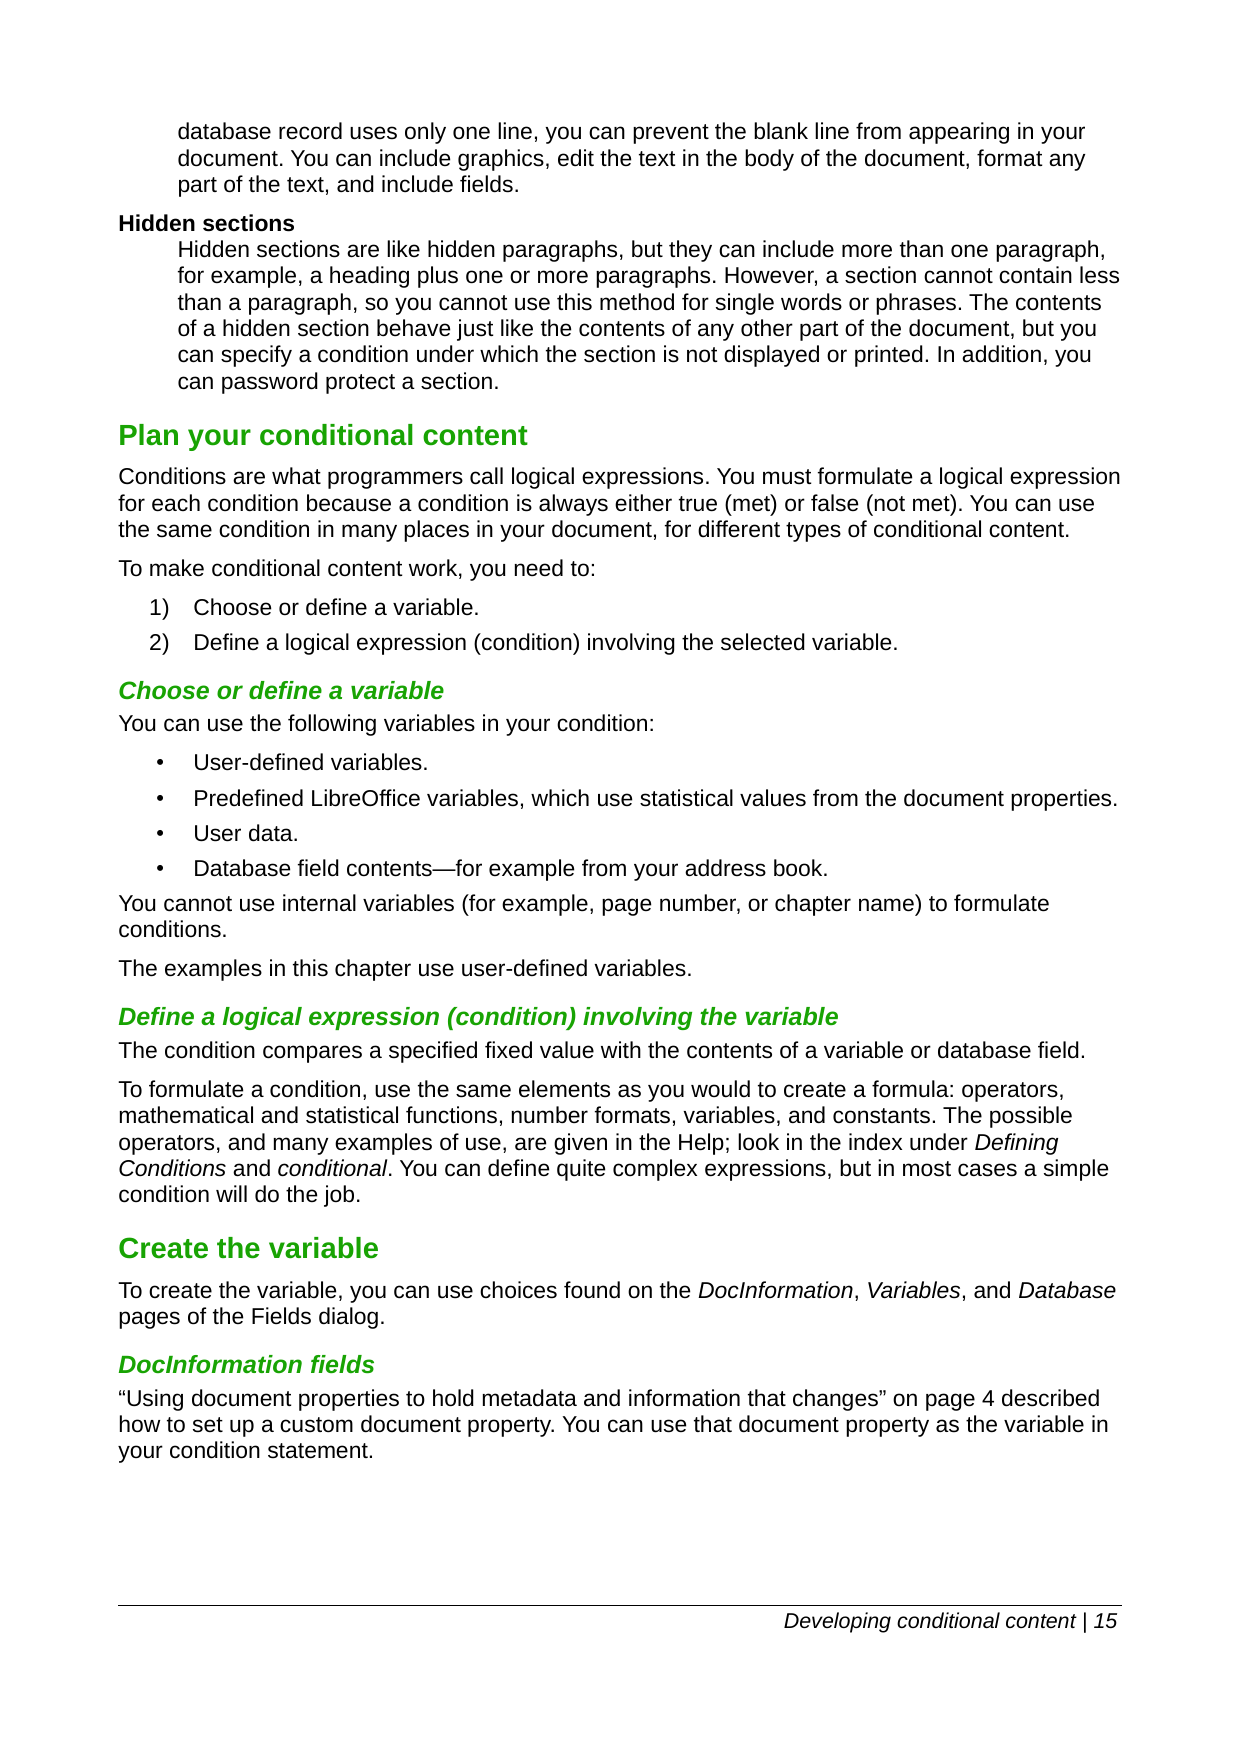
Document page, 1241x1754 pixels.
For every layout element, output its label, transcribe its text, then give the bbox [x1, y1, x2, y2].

text “Using document properties to hold metadata and information that changes” on page 4 described how to set up a custom document property. You can use that document property as the variable in your condition statement. [118, 1384, 1122, 1464]
text You cannot use internal variables (for example, page number, or chapter name) to formulate conditions. [118, 890, 1122, 943]
subtitle Define a logical expression (condition) involving the variable [118, 1002, 1122, 1031]
subtitle Choose or define a variable [118, 676, 1122, 704]
text The condition compares a specified fixed value with the contents of a variable or database field. [118, 1037, 1122, 1063]
text Conditions are what programmers call logical expressions. You must formulate a logical expression for each condition because a condition is always either true (met) or false (not met). You can use the same condition in many places in your document, for different types of conditional content. [118, 463, 1122, 542]
subtitle Plan your conditional content [118, 418, 1122, 451]
text Hidden sections [118, 210, 1122, 236]
list You can use the following variables in your condition: [118, 710, 1122, 737]
subtitle DocInformation fields [118, 1350, 1122, 1379]
list To make conditional content work, you need to: [118, 555, 1122, 581]
list User data. [156, 820, 1122, 846]
text database record uses only one line, you can prevent the blank line from appearing in your document. You can include graphics, edit the text in the body of the document, format any part of the text, and include fields. [177, 118, 1122, 197]
subtitle Create the variable [118, 1231, 1122, 1265]
text Hidden sections are like hidden paragraphs, but they can include more than one paragraph, for example, a heading plus one or more paragraphs. However, a section cannot contain less than a paragraph, so you cannot use this method for single words or phrases. The contents of a hidden section behave just like the contents of any other part of the document, but you can specify a condition under which the section is not displayed or printed. In addition, you can password protect a section. [177, 236, 1122, 394]
list Choose or define a variable. [169, 593, 1122, 620]
list User-defined variables. [156, 749, 1122, 776]
list Define a logical expression (condition) involving the selected variable. [169, 629, 1122, 655]
text The examples in this chapter use user-defined variables. [118, 955, 1122, 982]
list Predefined LibreOffice variables, which use statistical values from the document properties. [156, 784, 1122, 811]
text To formulate a condition, use the same elements as you would to create a formula: operators, mathematical and statistical functions, number formats, variables, and constants. The possible operators, and many examples of use, are given in the Help; look in the index under Defining Conditions and conditional. You can define quite complex expressions, but in most cases a simple condition will do the job. [118, 1076, 1122, 1208]
text To create the variable, you can use choices found on the DocInformation, Variables, and Database pages of the Fields dialog. [118, 1277, 1122, 1329]
list Database field contents—for example from your address book. [156, 855, 1122, 881]
